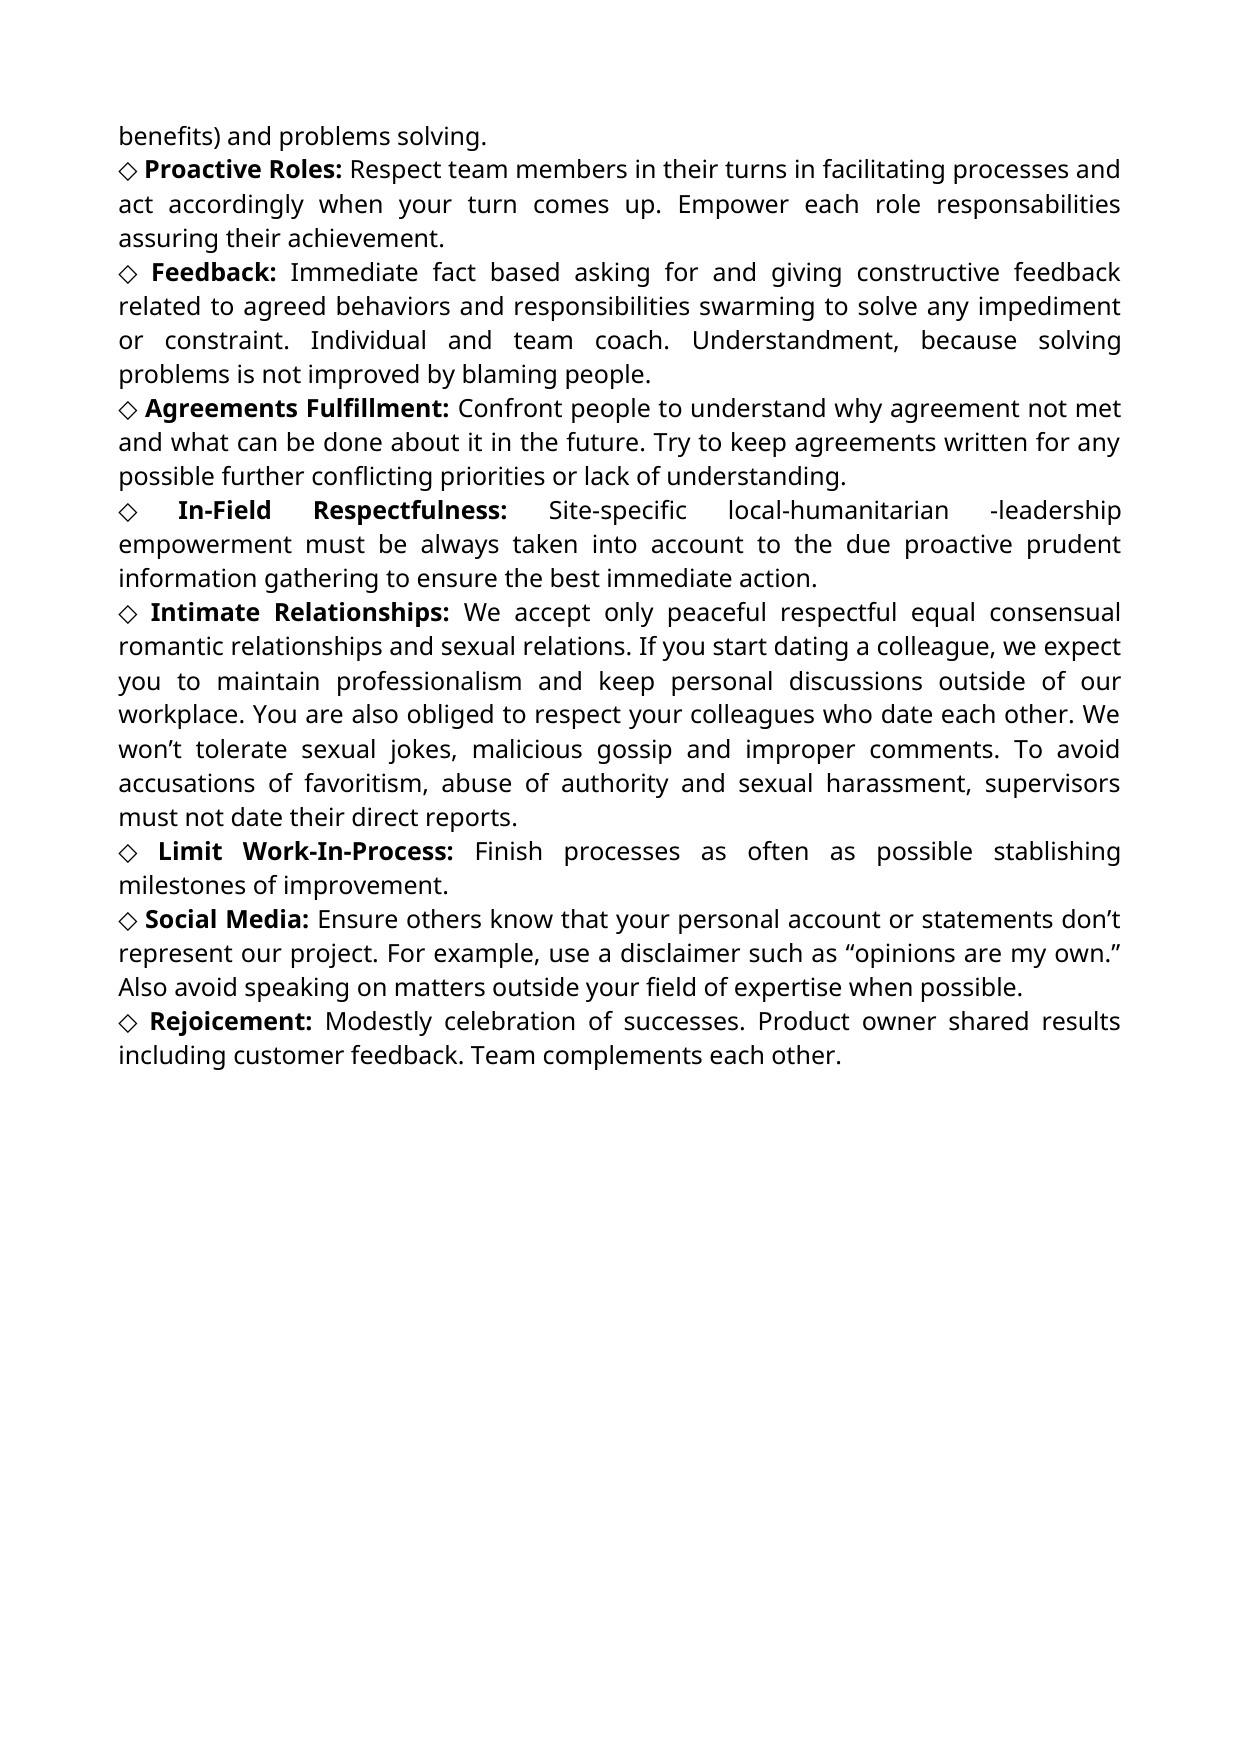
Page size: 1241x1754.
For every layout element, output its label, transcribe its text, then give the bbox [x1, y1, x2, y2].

text ◇ Social Media: Ensure others know that your personal account or statements don’t represent our project. For example, use a disclaimer such as “opinions are my own.” Also avoid speaking on matters outside your field of expertise when possible. [118, 902, 1122, 1004]
text ◇ Limit Work-In-Process: Finish processes as often as possible stablishing milestones of improvement. [118, 833, 1122, 902]
text ◇ Agreements Fulfillment: Confront people to understand why agreement not met and what can be done about it in the future. Try to keep agreements written for any possible further conflicting priorities or lack of understanding. [118, 391, 1122, 493]
text ◇ Feedback: Immediate fact based asking for and giving constructive feedback related to agreed behaviors and responsibilities swarming to solve any impediment or constraint. Individual and team coach. Understandment, because solving problems is not improved by blaming people. [118, 254, 1122, 391]
text ◇ Proactive Roles: Respect team members in their turns in facilitating processes and act accordingly when your turn comes up. Empower each role responsabilities assuring their achievement. [118, 152, 1122, 254]
text ◇ Intimate Relationships: We accept only peaceful respectful equal consensual romantic relationships and sexual relations. If you start dating a colleague, we expect you to maintain professionalism and keep personal discussions outside of our workplace. You are also obliged to respect your colleagues who date each other. We won’t tolerate sexual jokes, malicious gossip and improper comments. To avoid accusations of favoritism, abuse of authority and sexual harassment, supervisors must not date their direct reports. [118, 595, 1122, 833]
text benefits) and problems solving. [118, 118, 1122, 152]
text ◇ In-Field Respectfulness: Site-specific local-humanitarian -leadership empowerment must be always taken into account to the due proactive prudent information gathering to ensure the best immediate action. [118, 493, 1122, 595]
text ◇ Rejoicement: Modestly celebration of successes. Product owner shared results including customer feedback. Team complements each other. [118, 1004, 1122, 1072]
